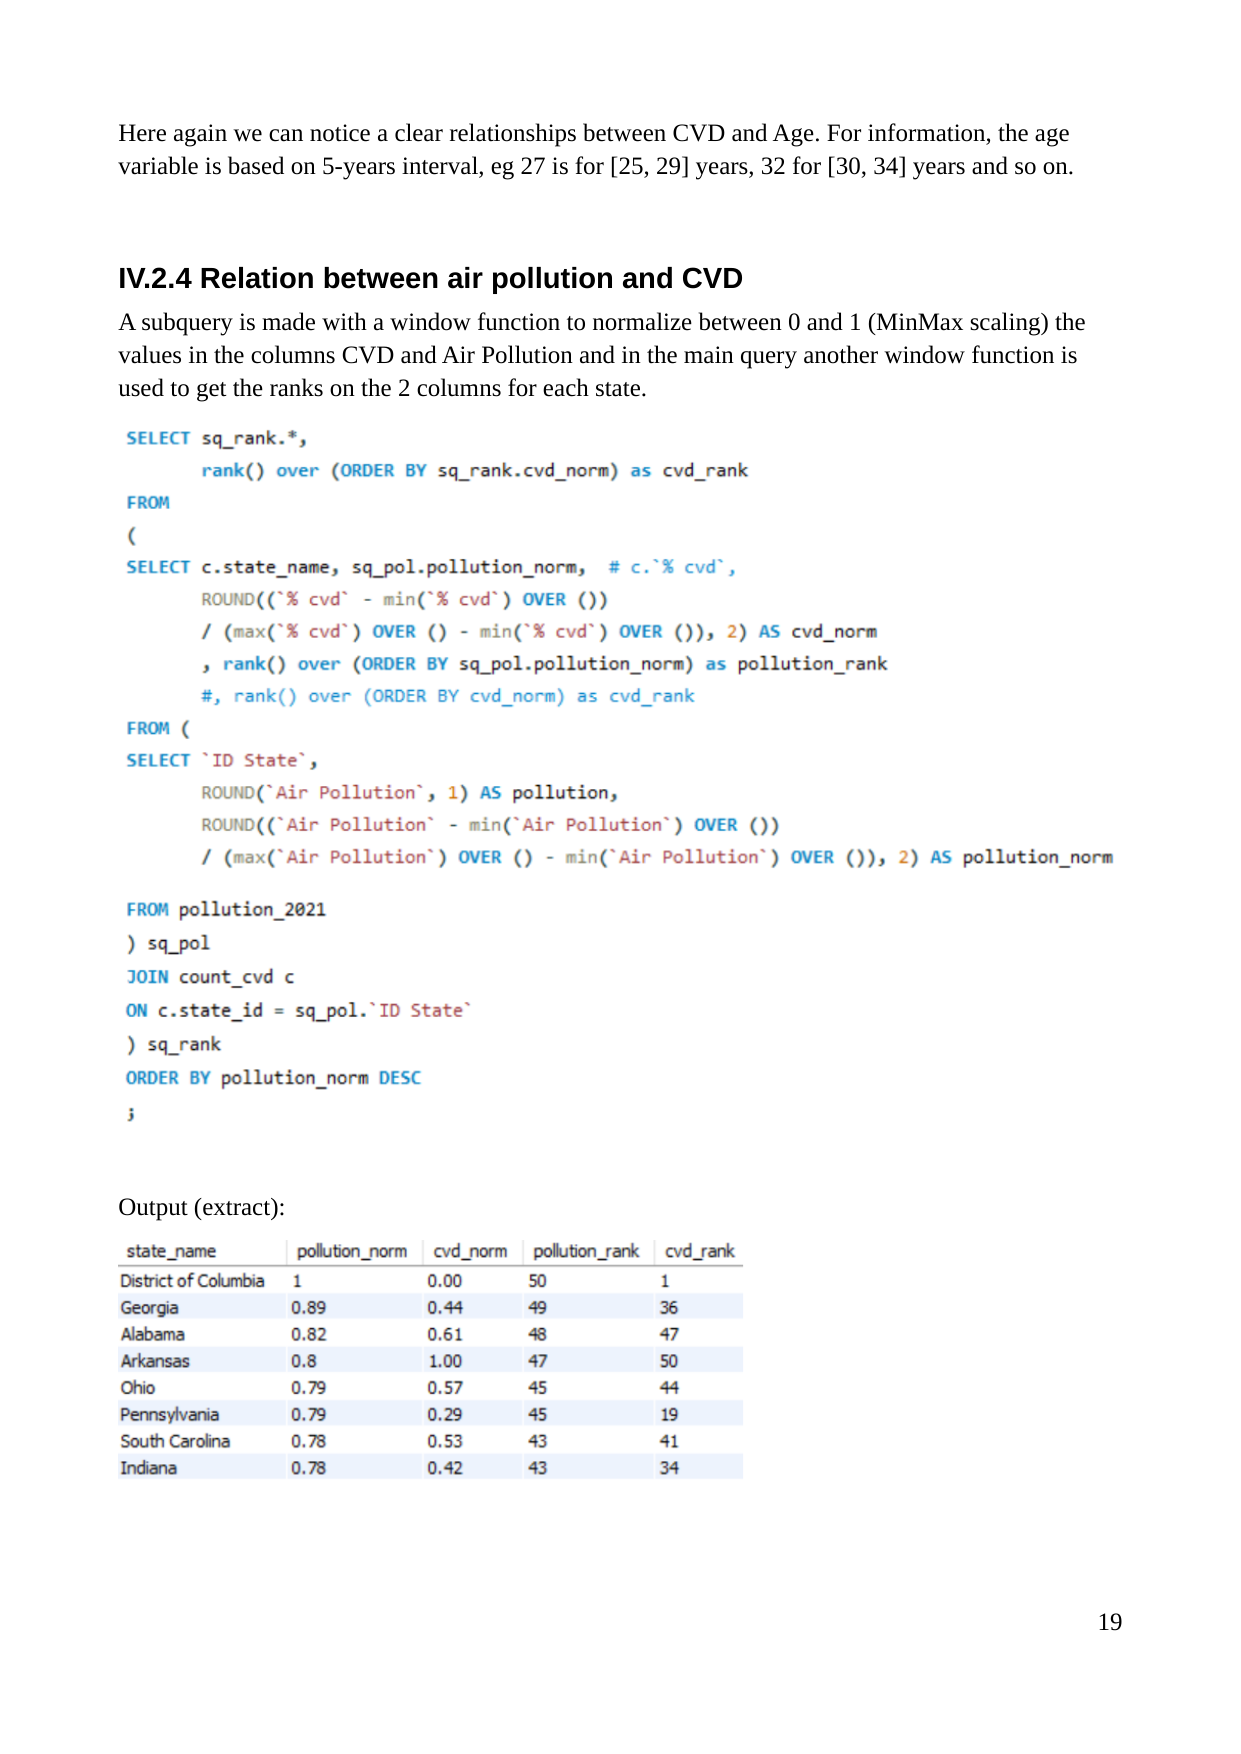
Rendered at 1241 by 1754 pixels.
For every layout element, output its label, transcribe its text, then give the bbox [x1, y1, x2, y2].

text Output (extract): [118, 1192, 1122, 1221]
picture [118, 1240, 744, 1481]
picture [118, 420, 1123, 875]
subtitle IV.2.4 Relation between air pollution and CVD [118, 261, 1122, 294]
text Here again we can notice a clear relationships between CVD and Age. For information, the age variable is based on 5-years interval, eg 27 is for [25, 29] years, 32 for [30, 34] years and so on. [118, 118, 1122, 180]
text A subquery is made with a window function to normalize between 0 and 1 (MinMax scaling) the values in the columns CVD and Air Pollution and in the main query another window function is used to get the ranks on the 2 columns for each state. [118, 307, 1122, 402]
picture [118, 893, 1123, 1126]
